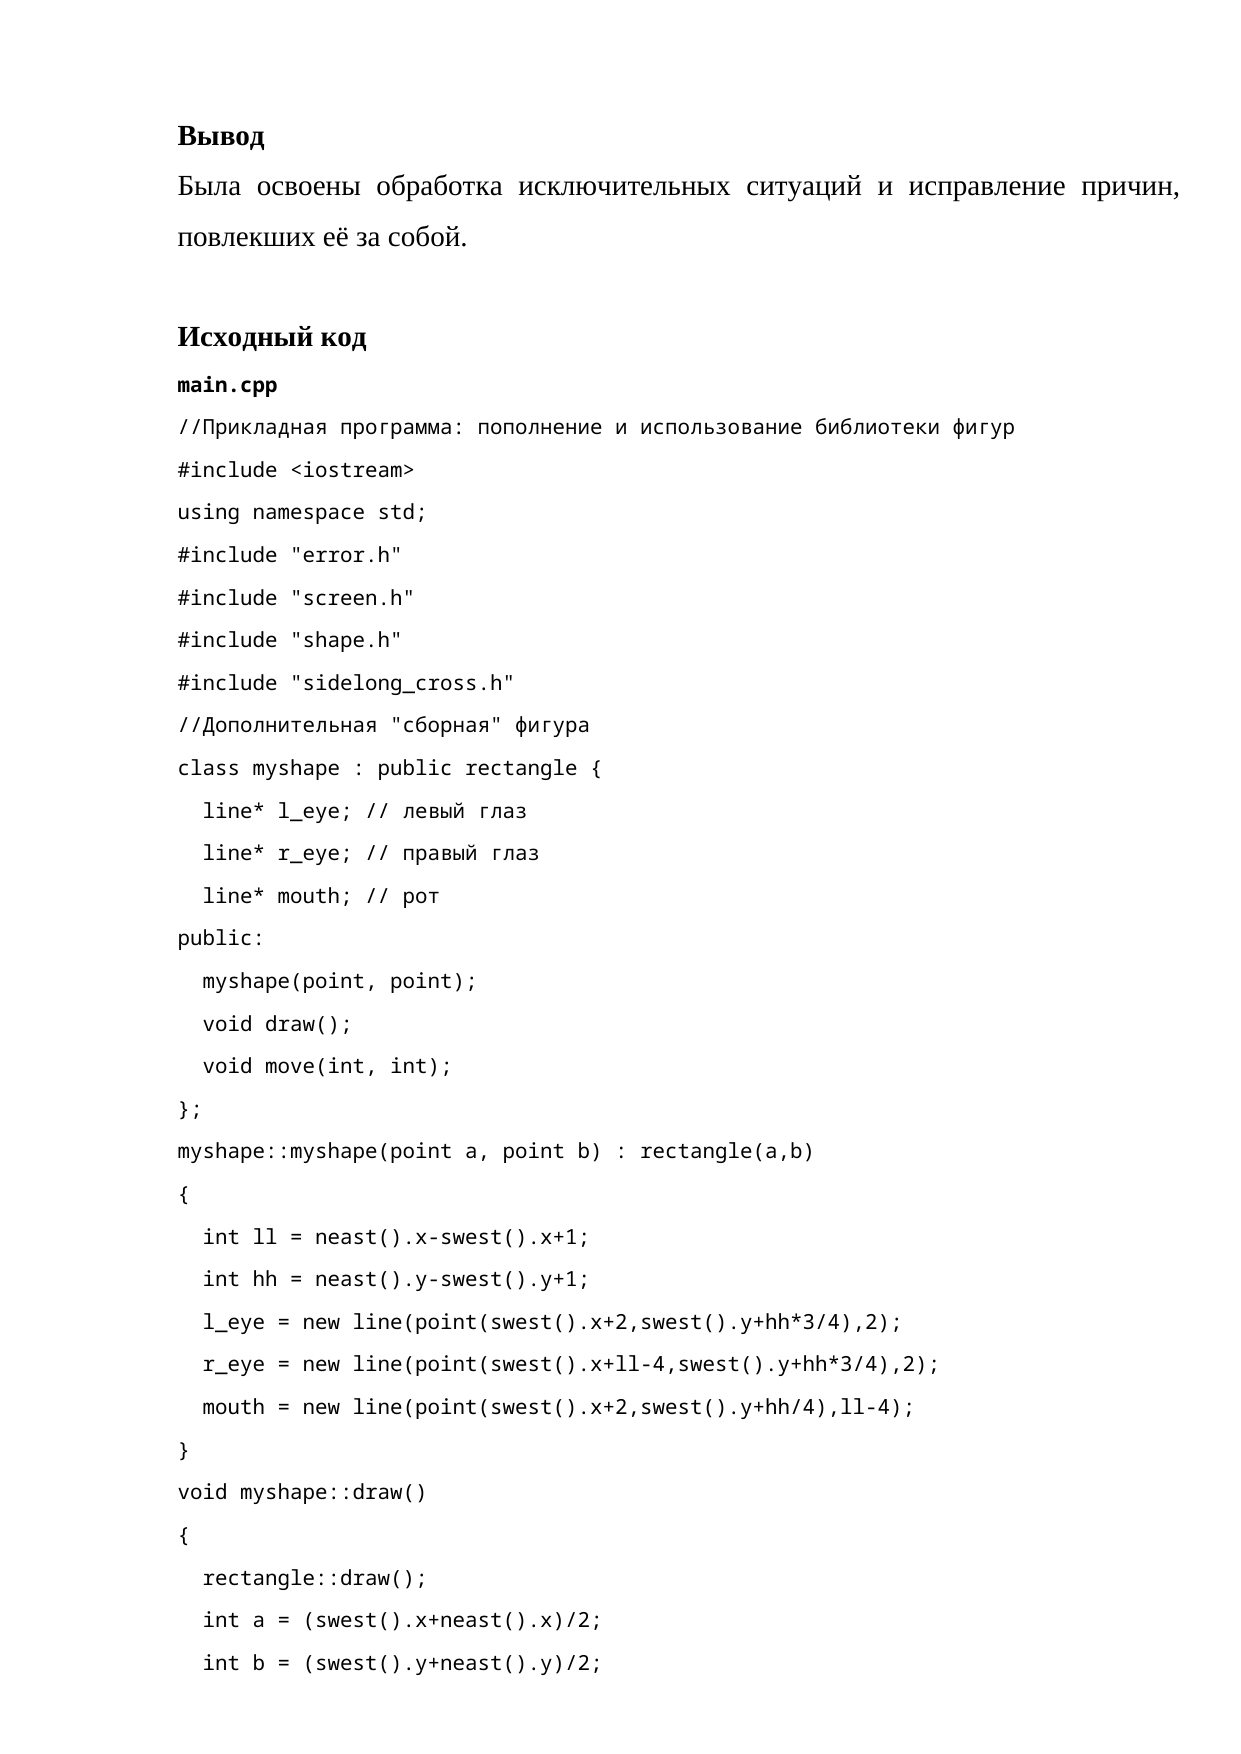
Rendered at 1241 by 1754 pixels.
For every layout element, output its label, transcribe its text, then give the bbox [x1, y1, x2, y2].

text }; [177, 1094, 1181, 1122]
text void draw(); [177, 1009, 1181, 1037]
text int hh = neast().y-swest().y+1; [177, 1264, 1181, 1293]
text Была освоены обработка исключительных ситуаций и исправление причин, повлекших её за собой. [177, 168, 1181, 252]
text l_eye = new line(point(swest().x+2,swest().y+hh*3/4),2); [177, 1307, 1181, 1335]
text main.cpp [177, 370, 1181, 398]
text int ll = neast().x-swest().x+1; [177, 1222, 1181, 1250]
text myshape(point, point); [177, 966, 1181, 994]
text #include "screen.h" [177, 583, 1181, 611]
text #include <iostream> [177, 455, 1181, 483]
text #include "shape.h" [177, 625, 1181, 654]
text line* r_eye; // правый глаз [177, 838, 1181, 867]
text line* mouth; // рот [177, 881, 1181, 909]
text //Прикладная программа: пополнение и использование библиотеки фигур [177, 412, 1181, 441]
text rectangle::draw(); [177, 1563, 1181, 1591]
text void move(int, int); [177, 1051, 1181, 1080]
text mouth = new line(point(swest().x+2,swest().y+hh/4),ll-4); [177, 1392, 1181, 1421]
text myshape::myshape(point a, point b) : rectangle(a,b) [177, 1137, 1181, 1165]
text class myshape : public rectangle { [177, 753, 1181, 782]
text public: [177, 923, 1181, 952]
text Исходный код [177, 319, 1181, 353]
text { [177, 1520, 1181, 1548]
text Вывод [177, 118, 1181, 152]
text } [177, 1435, 1181, 1463]
text //Дополнительная "сборная" фигура [177, 711, 1181, 739]
text { [177, 1179, 1181, 1208]
text r_eye = new line(point(swest().x+ll-4,swest().y+hh*3/4),2); [177, 1349, 1181, 1378]
text #include "sidelong_cross.h" [177, 668, 1181, 696]
text int a = (swest().x+neast().x)/2; [177, 1605, 1181, 1634]
text using namespace std; [177, 497, 1181, 526]
text void myshape::draw() [177, 1477, 1181, 1506]
text int b = (swest().y+neast().y)/2; [177, 1648, 1181, 1676]
text line* l_eye; // левый глаз [177, 796, 1181, 824]
text #include "error.h" [177, 540, 1181, 568]
